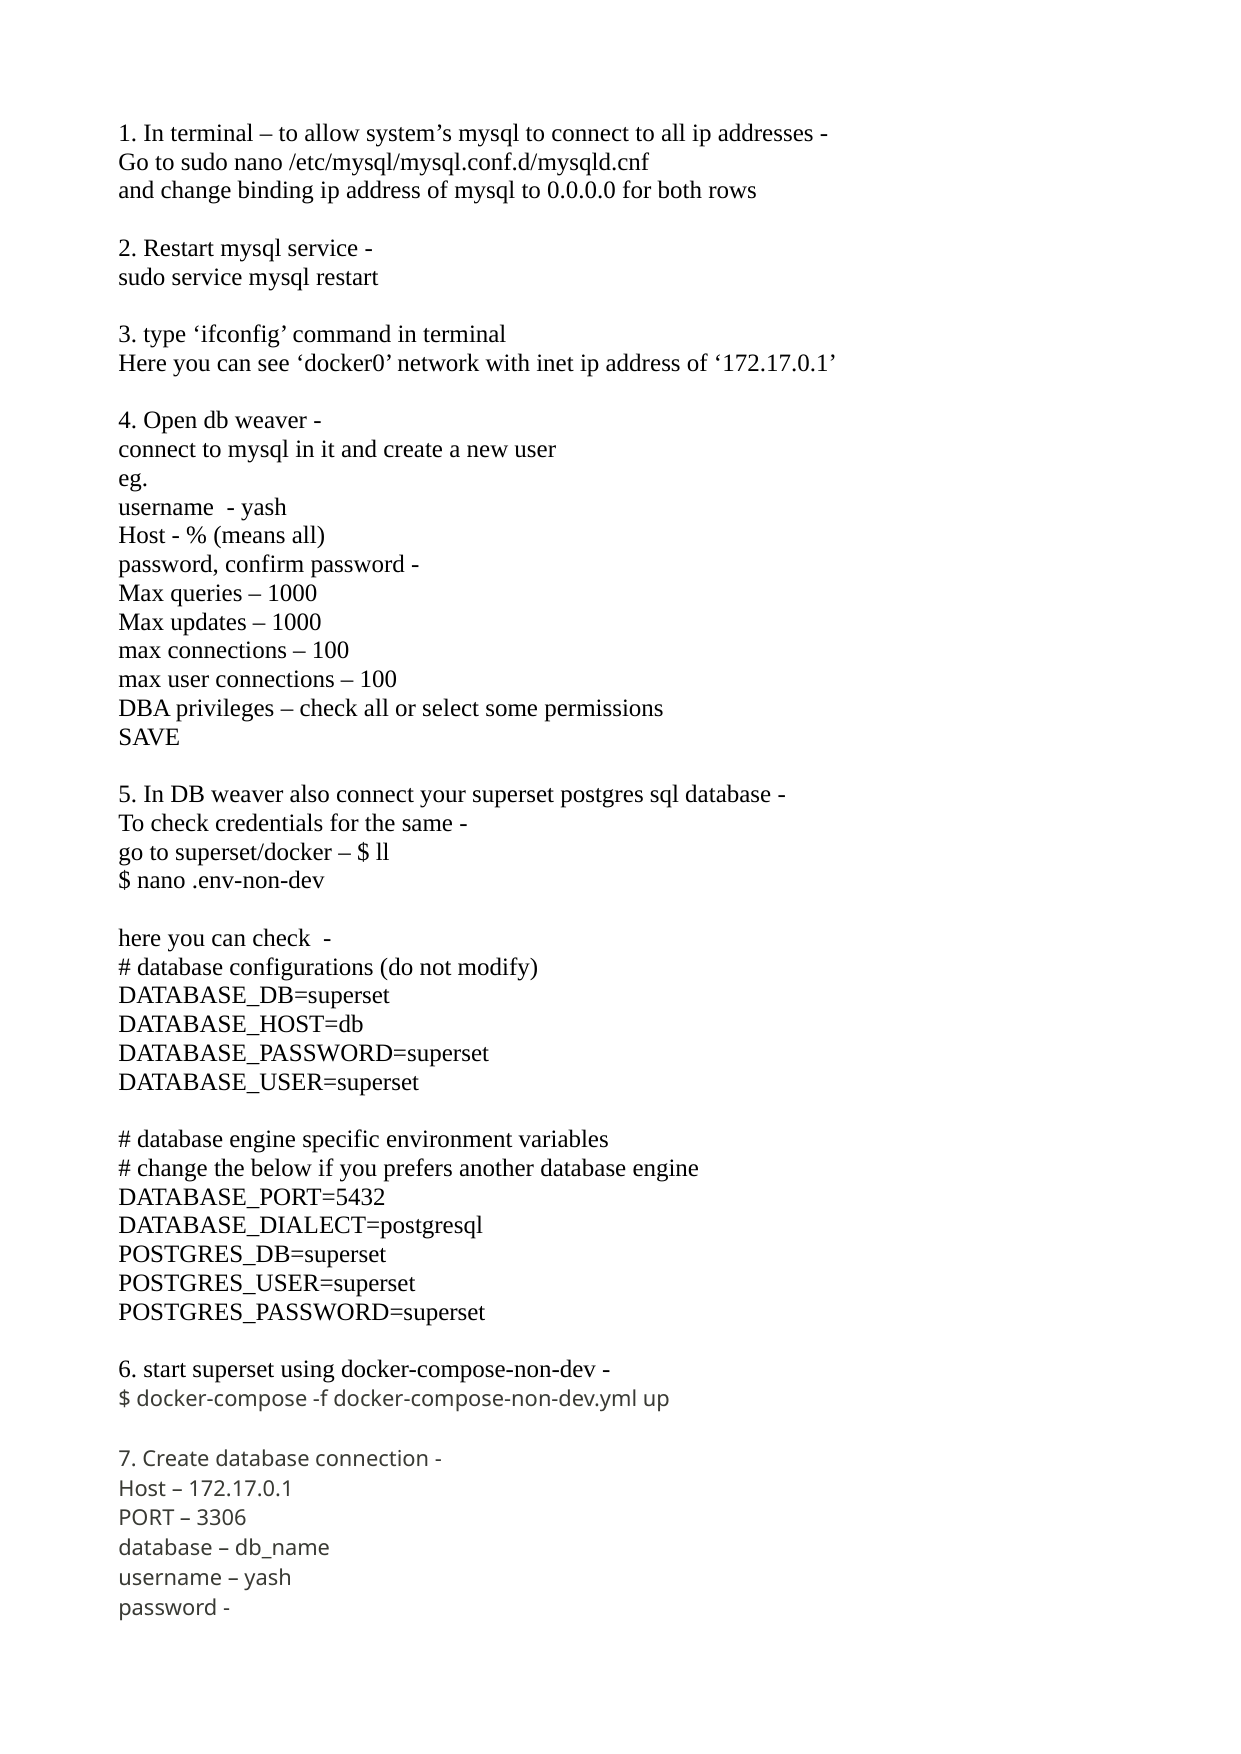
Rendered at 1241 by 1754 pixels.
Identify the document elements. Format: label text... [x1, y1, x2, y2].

text POSTGRES_PASSWORD=superset [118, 1297, 1122, 1326]
text SAVE [118, 722, 1122, 751]
text DATABASE_HOST=db [118, 1009, 1122, 1038]
text Here you can see ‘docker0’ network with inet ip address of ‘172.17.0.1’ [118, 348, 1122, 377]
text POSTGRES_DB=superset [118, 1239, 1122, 1268]
text 4. Open db weaver - [118, 406, 1122, 434]
text username – yash [118, 1562, 1122, 1592]
text DATABASE_USER=superset [118, 1067, 1122, 1096]
text $ nano .env-non-dev [118, 866, 1122, 894]
text connect to mysql in it and create a new user [118, 434, 1122, 463]
text sudo service mysql restart [118, 262, 1122, 291]
text DATABASE_PORT=5432 [118, 1182, 1122, 1211]
text To check credentials for the same - [118, 808, 1122, 837]
text password - [118, 1592, 1122, 1621]
text # change the below if you prefers another database engine [118, 1153, 1122, 1182]
text 7. Create database connection - [118, 1443, 1122, 1472]
text here you can check - [118, 923, 1122, 952]
text max user connections – 100 [118, 664, 1122, 693]
text DBA privileges – check all or select some permissions [118, 693, 1122, 722]
text # database engine specific environment variables [118, 1124, 1122, 1153]
text database – db_name [118, 1532, 1122, 1562]
text username - yash [118, 492, 1122, 521]
text PORT – 3306 [118, 1502, 1122, 1532]
text go to superset/docker – $ ll [118, 837, 1122, 866]
text DATABASE_DB=superset [118, 981, 1122, 1009]
text POSTGRES_USER=superset [118, 1268, 1122, 1297]
text Go to sudo nano /etc/mysql/mysql.conf.d/mysqld.cnf [118, 147, 1122, 176]
text eg. [118, 463, 1122, 492]
text DATABASE_PASSWORD=superset [118, 1038, 1122, 1067]
text 2. Restart mysql service - [118, 233, 1122, 262]
text 5. In DB weaver also connect your superset postgres sql database - [118, 779, 1122, 808]
text Max updates – 1000 [118, 607, 1122, 636]
text and change binding ip address of mysql to 0.0.0.0 for both rows [118, 176, 1122, 204]
text DATABASE_DIALECT=postgresql [118, 1211, 1122, 1239]
text Host - % (means all) [118, 521, 1122, 549]
text max connections – 100 [118, 636, 1122, 664]
text 6. start superset using docker-compose-non-dev - [118, 1354, 1122, 1383]
text Host – 172.17.0.1 [118, 1472, 1122, 1502]
text Max queries – 1000 [118, 578, 1122, 607]
text password, confirm password - [118, 549, 1122, 578]
text $ docker-compose -f docker-compose-non-dev.yml up [118, 1383, 1122, 1413]
text 1. In terminal – to allow system’s mysql to connect to all ip addresses - [118, 118, 1122, 147]
text 3. type ‘ifconfig’ command in terminal [118, 319, 1122, 348]
text # database configurations (do not modify) [118, 952, 1122, 981]
